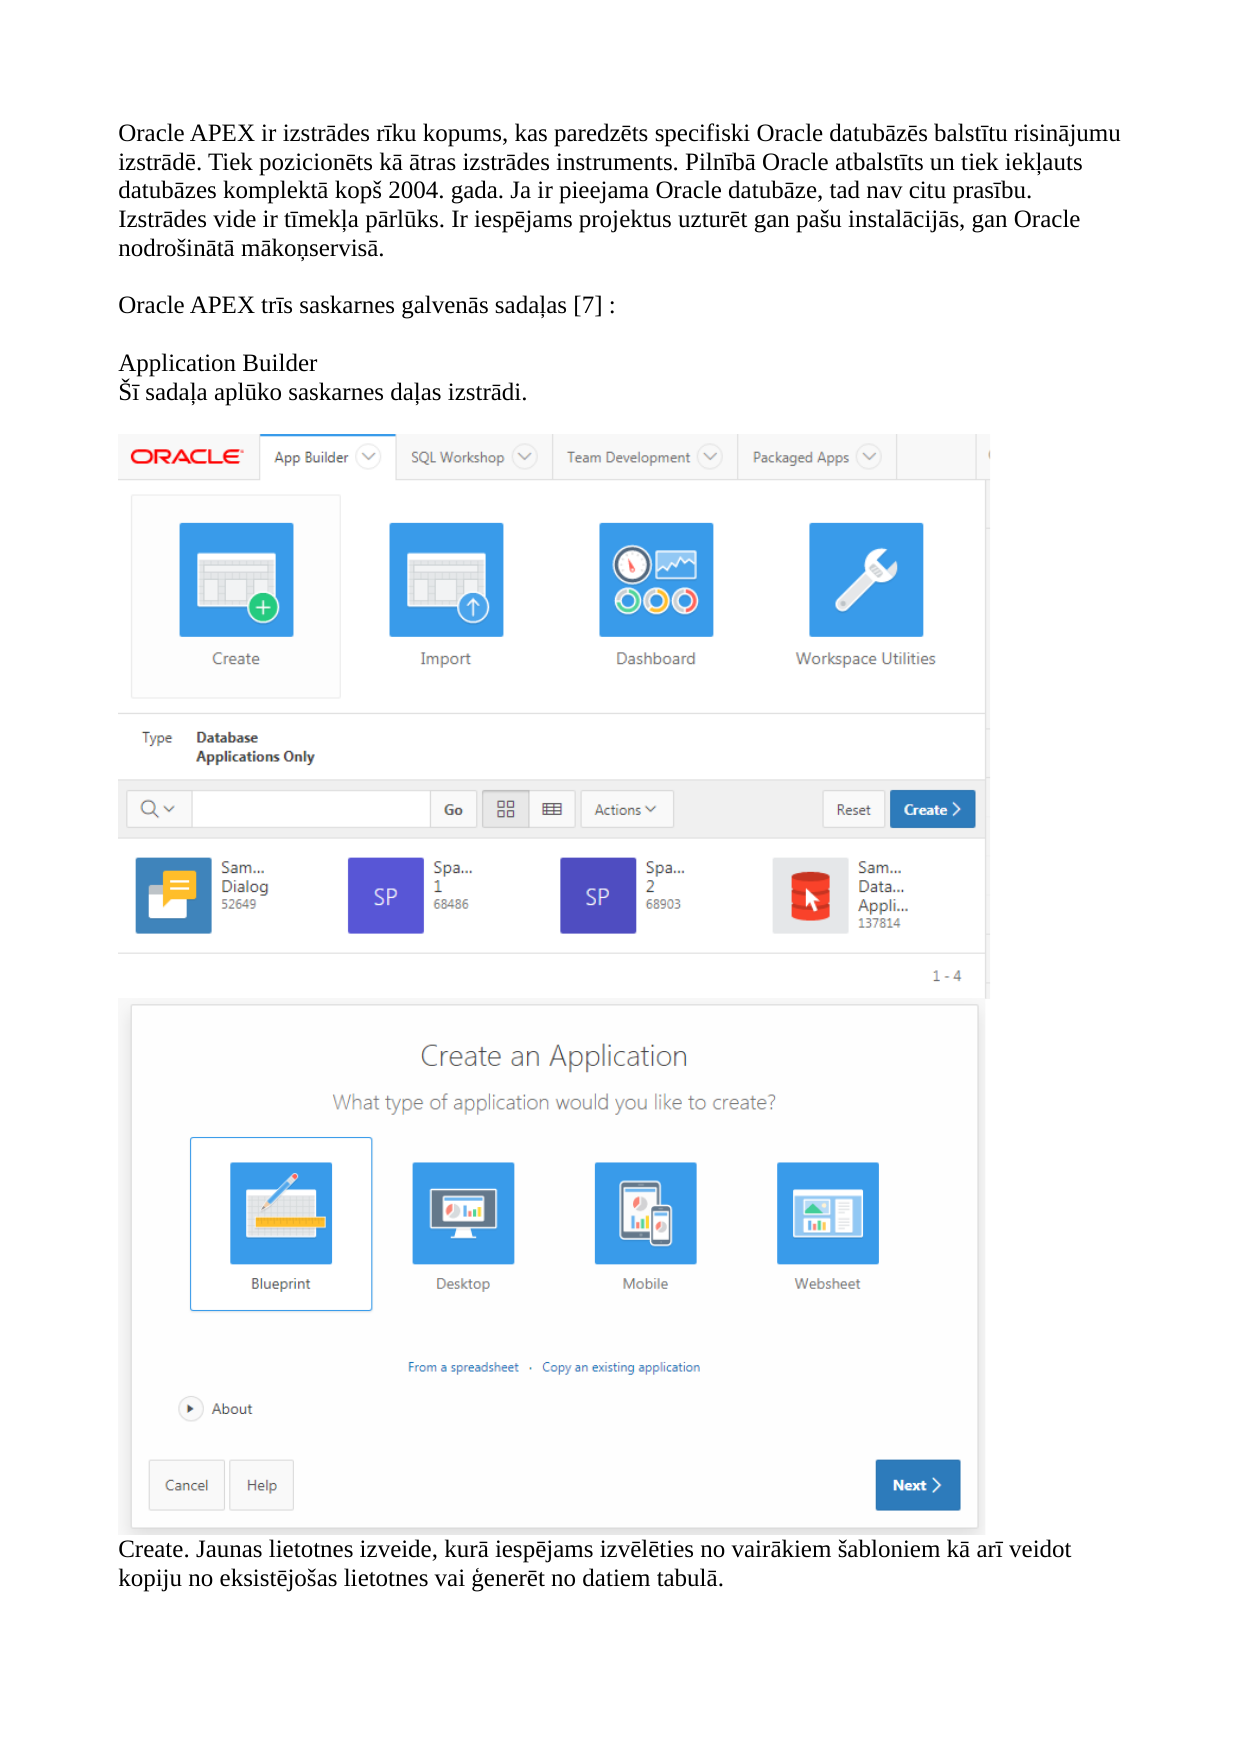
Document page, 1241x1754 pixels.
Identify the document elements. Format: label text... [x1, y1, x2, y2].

text Šī sadaļa aplūko saskarnes daļas izstrādi. [118, 377, 1122, 406]
text Application Builder [118, 348, 1122, 377]
text Oracle APEX trīs saskarnes galvenās sadaļas [7] : [118, 291, 1122, 319]
text Oracle APEX ir izstrādes rīku kopums, kas paredzēts specifiski Oracle datubāzēs balstītu risinājumu izstrādē. Tiek pozicionēts kā ātras izstrādes instruments. Pilnībā Oracle atbalstīts un tiek iekļauts datubāzes komplektā kopš 2004. gada. Ja ir pieejama Oracle datubāze, tad nav citu prasību. Izstrādes vide ir tīmekļa pārlūks. Ir iespējams projektus uzturēt gan pašu instalācijās, gan Oracle nodrošinātā mākoņservisā. [118, 118, 1122, 262]
picture [118, 434, 990, 1535]
text Create. Jaunas lietotnes izveide, kurā iespējams izvēlēties no vairākiem šabloniem kā arī veidot kopiju no eksistējošas lietotnes vai ģenerēt no datiem tabulā. [118, 1534, 1122, 1592]
